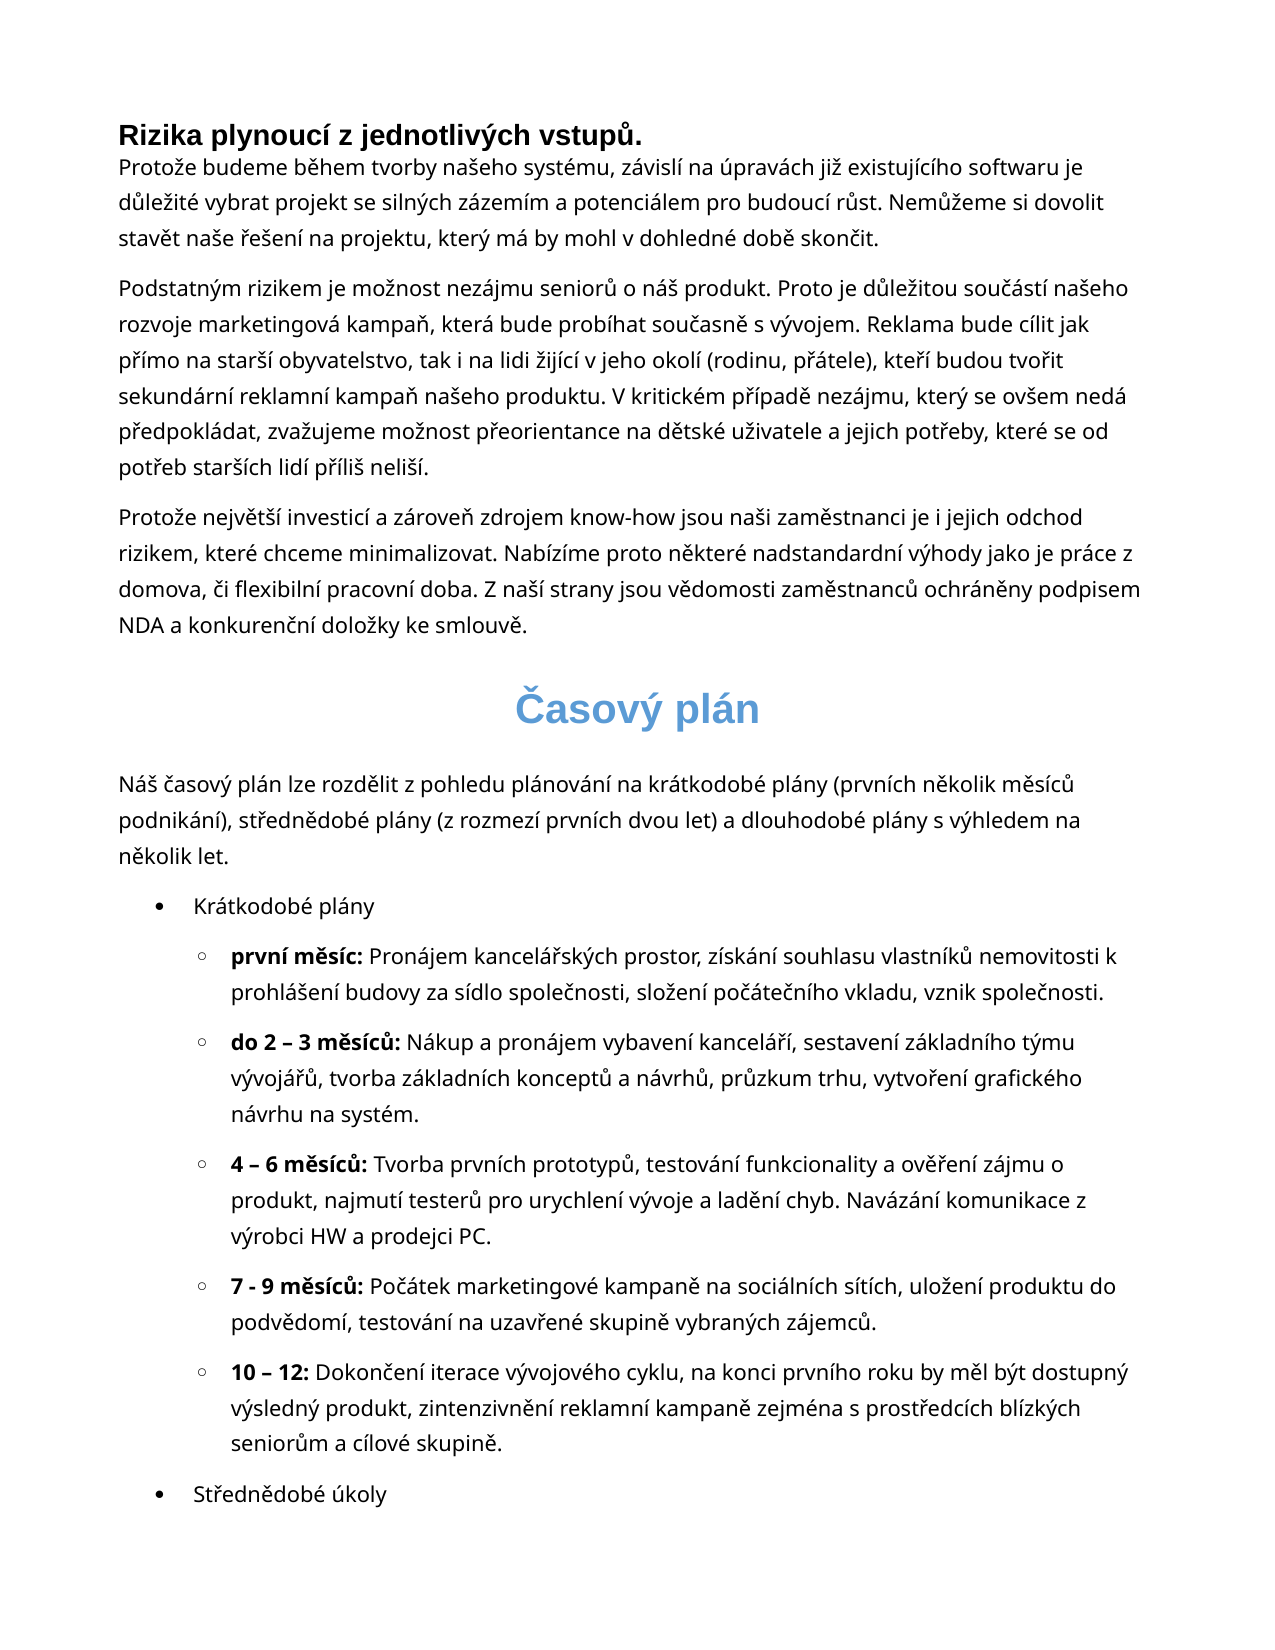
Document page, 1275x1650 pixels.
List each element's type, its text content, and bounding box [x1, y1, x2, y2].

list první měsíc: Pronájem kancelářských prostor, získání souhlasu vlastníků nemovitosti k prohlášení budovy za sídlo společnosti, složení počátečního vkladu, vznik společnosti. [193, 941, 1157, 1007]
text Protože budeme během tvorby našeho systému, závislí na úpravách již existujícího softwaru je důležité vybrat projekt se silných zázemím a potenciálem pro budoucí růst. Nemůžeme si dovolit stavět naše řešení na projektu, který má by mohl v dohledné době skončit. [118, 152, 1157, 253]
text Protože největší investicí a zároveň zdrojem know-how jsou naši zaměstnanci je i jejich odchod rizikem, které chceme minimalizovat. Nabízíme proto některé nadstandardní výhody jako je práce z domova, či flexibilní pracovní doba. Z naší strany jsou vědomosti zaměstnanců ochráněny podpisem NDA a konkurenční doložky ke smlouvě. [118, 502, 1157, 639]
text Podstatným rizikem je možnost nezájmu seniorů o náš produkt. Proto je důležitou součástí našeho rozvoje marketingová kampaň, která bude probíhat současně s vývojem. Reklama bude cílit jak přímo na starší obyvatelstvo, tak i na lidi žijící v jeho okolí (rodinu, přátele), kteří budou tvořit sekundární reklamní kampaň našeho produktu. V kritickém případě nezájmu, který se ovšem nedá předpokládat, zvažujeme možnost přeorientance na dětské uživatele a jejich potřeby, které se od potřeb starších lidí příliš neliší. [118, 273, 1157, 482]
list 10 – 12: Dokončení iterace vývojového cyklu, na konci prvního roku by měl být dostupný výsledný produkt, zintenzivnění reklamní kampaně zejména s prostředcích blízkých seniorům a cílové skupině. [193, 1357, 1157, 1458]
subtitle Rizika plynoucí z jednotlivých vstupů. [118, 118, 1157, 152]
list do 2 – 3 měsíců: Nákup a pronájem vybavení kanceláří, sestavení základního týmu vývojářů, tvorba základních konceptů a návrhů, průzkum trhu, vytvoření grafického návrhu na systém. [193, 1027, 1157, 1129]
text Náš časový plán lze rozdělit z pohledu plánování na krátkodobé plány (prvních několik měsíců podnikání), střednědobé plány (z rozmezí prvních dvou let) a dlouhodobé plány s výhledem na několik let. [118, 769, 1157, 871]
list 7 - 9 měsíců: Počátek marketingové kampaně na sociálních sítích, uložení produktu do podvědomí, testování na uzavřené skupině vybraných zájemců. [193, 1271, 1157, 1336]
subtitle Časový plán [118, 685, 1157, 733]
list Krátkodobé plány [156, 891, 1157, 921]
list 4 – 6 měsíců: Tvorba prvních prototypů, testování funkcionality a ověření zájmu o produkt, najmutí testerů pro urychlení vývoje a ladění chyb. Navázání komunikace z výrobci HW a prodejci PC. [193, 1149, 1157, 1250]
list Střednědobé úkoly [156, 1479, 1157, 1508]
